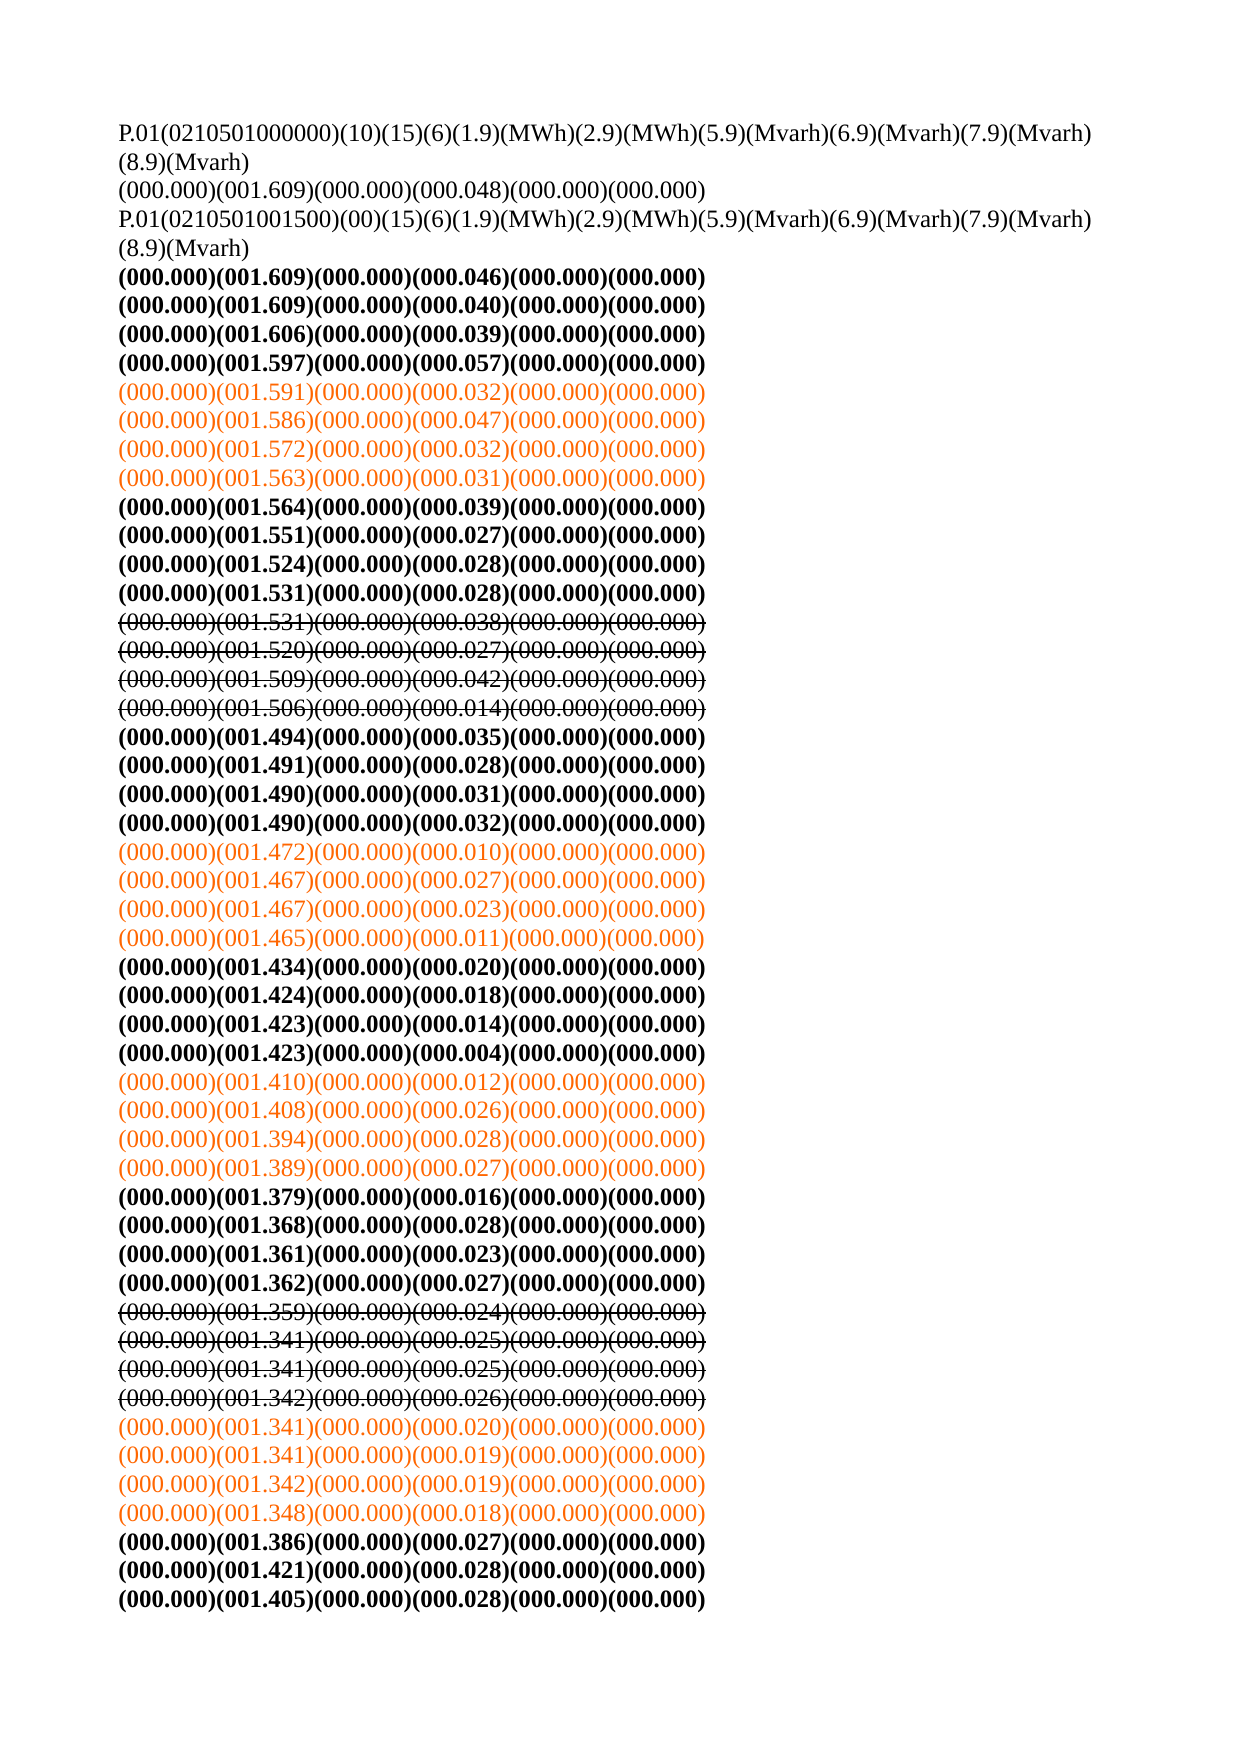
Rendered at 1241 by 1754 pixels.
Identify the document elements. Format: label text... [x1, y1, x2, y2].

text (000.000)(001.509)(000.000)(000.042)(000.000)(000.000) [118, 664, 1122, 693]
text (000.000)(001.394)(000.000)(000.028)(000.000)(000.000) [118, 1124, 1122, 1153]
text (000.000)(001.564)(000.000)(000.039)(000.000)(000.000) [118, 492, 1122, 521]
text (000.000)(001.342)(000.000)(000.019)(000.000)(000.000) [118, 1469, 1122, 1498]
text (000.000)(001.491)(000.000)(000.028)(000.000)(000.000) [118, 751, 1122, 779]
text (000.000)(001.597)(000.000)(000.057)(000.000)(000.000) [118, 348, 1122, 377]
text (000.000)(001.467)(000.000)(000.023)(000.000)(000.000) [118, 894, 1122, 923]
text (000.000)(001.606)(000.000)(000.039)(000.000)(000.000) [118, 319, 1122, 348]
text (000.000)(001.563)(000.000)(000.031)(000.000)(000.000) [118, 463, 1122, 492]
text (000.000)(001.531)(000.000)(000.028)(000.000)(000.000) [118, 578, 1122, 607]
text (000.000)(001.410)(000.000)(000.012)(000.000)(000.000) [118, 1067, 1122, 1096]
text (000.000)(001.342)(000.000)(000.026)(000.000)(000.000) [118, 1383, 1122, 1412]
text (000.000)(001.494)(000.000)(000.035)(000.000)(000.000) [118, 722, 1122, 751]
text (000.000)(001.434)(000.000)(000.020)(000.000)(000.000) [118, 952, 1122, 981]
text (000.000)(001.467)(000.000)(000.027)(000.000)(000.000) [118, 866, 1122, 894]
text (000.000)(001.531)(000.000)(000.038)(000.000)(000.000) [118, 607, 1122, 636]
text (000.000)(001.362)(000.000)(000.027)(000.000)(000.000) [118, 1268, 1122, 1297]
text (000.000)(001.609)(000.000)(000.046)(000.000)(000.000) [118, 262, 1122, 291]
text (000.000)(001.389)(000.000)(000.027)(000.000)(000.000) [118, 1153, 1122, 1182]
text (000.000)(001.405)(000.000)(000.028)(000.000)(000.000) [118, 1584, 1122, 1613]
text (000.000)(001.609)(000.000)(000.040)(000.000)(000.000) [118, 291, 1122, 319]
text (000.000)(001.423)(000.000)(000.004)(000.000)(000.000) [118, 1038, 1122, 1067]
text P.01(0210501001500)(00)(15)(6)(1.9)(MWh)(2.9)(MWh)(5.9)(Mvarh)(6.9)(Mvarh)(7.9)(Mvarh)(8.9)(Mvarh) [118, 204, 1122, 262]
text (000.000)(001.524)(000.000)(000.028)(000.000)(000.000) [118, 549, 1122, 578]
text (000.000)(001.408)(000.000)(000.026)(000.000)(000.000) [118, 1096, 1122, 1124]
text (000.000)(001.506)(000.000)(000.014)(000.000)(000.000) [118, 693, 1122, 722]
text (000.000)(001.465)(000.000)(000.011)(000.000)(000.000) [118, 923, 1122, 952]
text (000.000)(001.348)(000.000)(000.018)(000.000)(000.000) [118, 1498, 1122, 1527]
text (000.000)(001.572)(000.000)(000.032)(000.000)(000.000) [118, 434, 1122, 463]
text (000.000)(001.424)(000.000)(000.018)(000.000)(000.000) [118, 981, 1122, 1009]
text (000.000)(001.341)(000.000)(000.025)(000.000)(000.000) [118, 1354, 1122, 1383]
text (000.000)(001.551)(000.000)(000.027)(000.000)(000.000) [118, 521, 1122, 549]
text (000.000)(001.472)(000.000)(000.010)(000.000)(000.000) [118, 837, 1122, 866]
text (000.000)(001.591)(000.000)(000.032)(000.000)(000.000) [118, 377, 1122, 406]
text (000.000)(001.423)(000.000)(000.014)(000.000)(000.000) [118, 1009, 1122, 1038]
text (000.000)(001.520)(000.000)(000.027)(000.000)(000.000) [118, 636, 1122, 664]
text (000.000)(001.490)(000.000)(000.032)(000.000)(000.000) [118, 808, 1122, 837]
text (000.000)(001.368)(000.000)(000.028)(000.000)(000.000) [118, 1211, 1122, 1239]
text (000.000)(001.490)(000.000)(000.031)(000.000)(000.000) [118, 779, 1122, 808]
text (000.000)(001.341)(000.000)(000.025)(000.000)(000.000) [118, 1326, 1122, 1354]
text (000.000)(001.341)(000.000)(000.019)(000.000)(000.000) [118, 1441, 1122, 1469]
text (000.000)(001.341)(000.000)(000.020)(000.000)(000.000) [118, 1412, 1122, 1441]
text (000.000)(001.586)(000.000)(000.047)(000.000)(000.000) [118, 406, 1122, 434]
text (000.000)(001.386)(000.000)(000.027)(000.000)(000.000) [118, 1527, 1122, 1556]
text (000.000)(001.359)(000.000)(000.024)(000.000)(000.000) [118, 1297, 1122, 1326]
text (000.000)(001.361)(000.000)(000.023)(000.000)(000.000) [118, 1239, 1122, 1268]
text P.01(0210501000000)(10)(15)(6)(1.9)(MWh)(2.9)(MWh)(5.9)(Mvarh)(6.9)(Mvarh)(7.9)(Mvarh)(8.9)(Mvarh) [118, 118, 1122, 176]
text (000.000)(001.609)(000.000)(000.048)(000.000)(000.000) [118, 176, 1122, 204]
text (000.000)(001.379)(000.000)(000.016)(000.000)(000.000) [118, 1182, 1122, 1211]
text (000.000)(001.421)(000.000)(000.028)(000.000)(000.000) [118, 1556, 1122, 1584]
